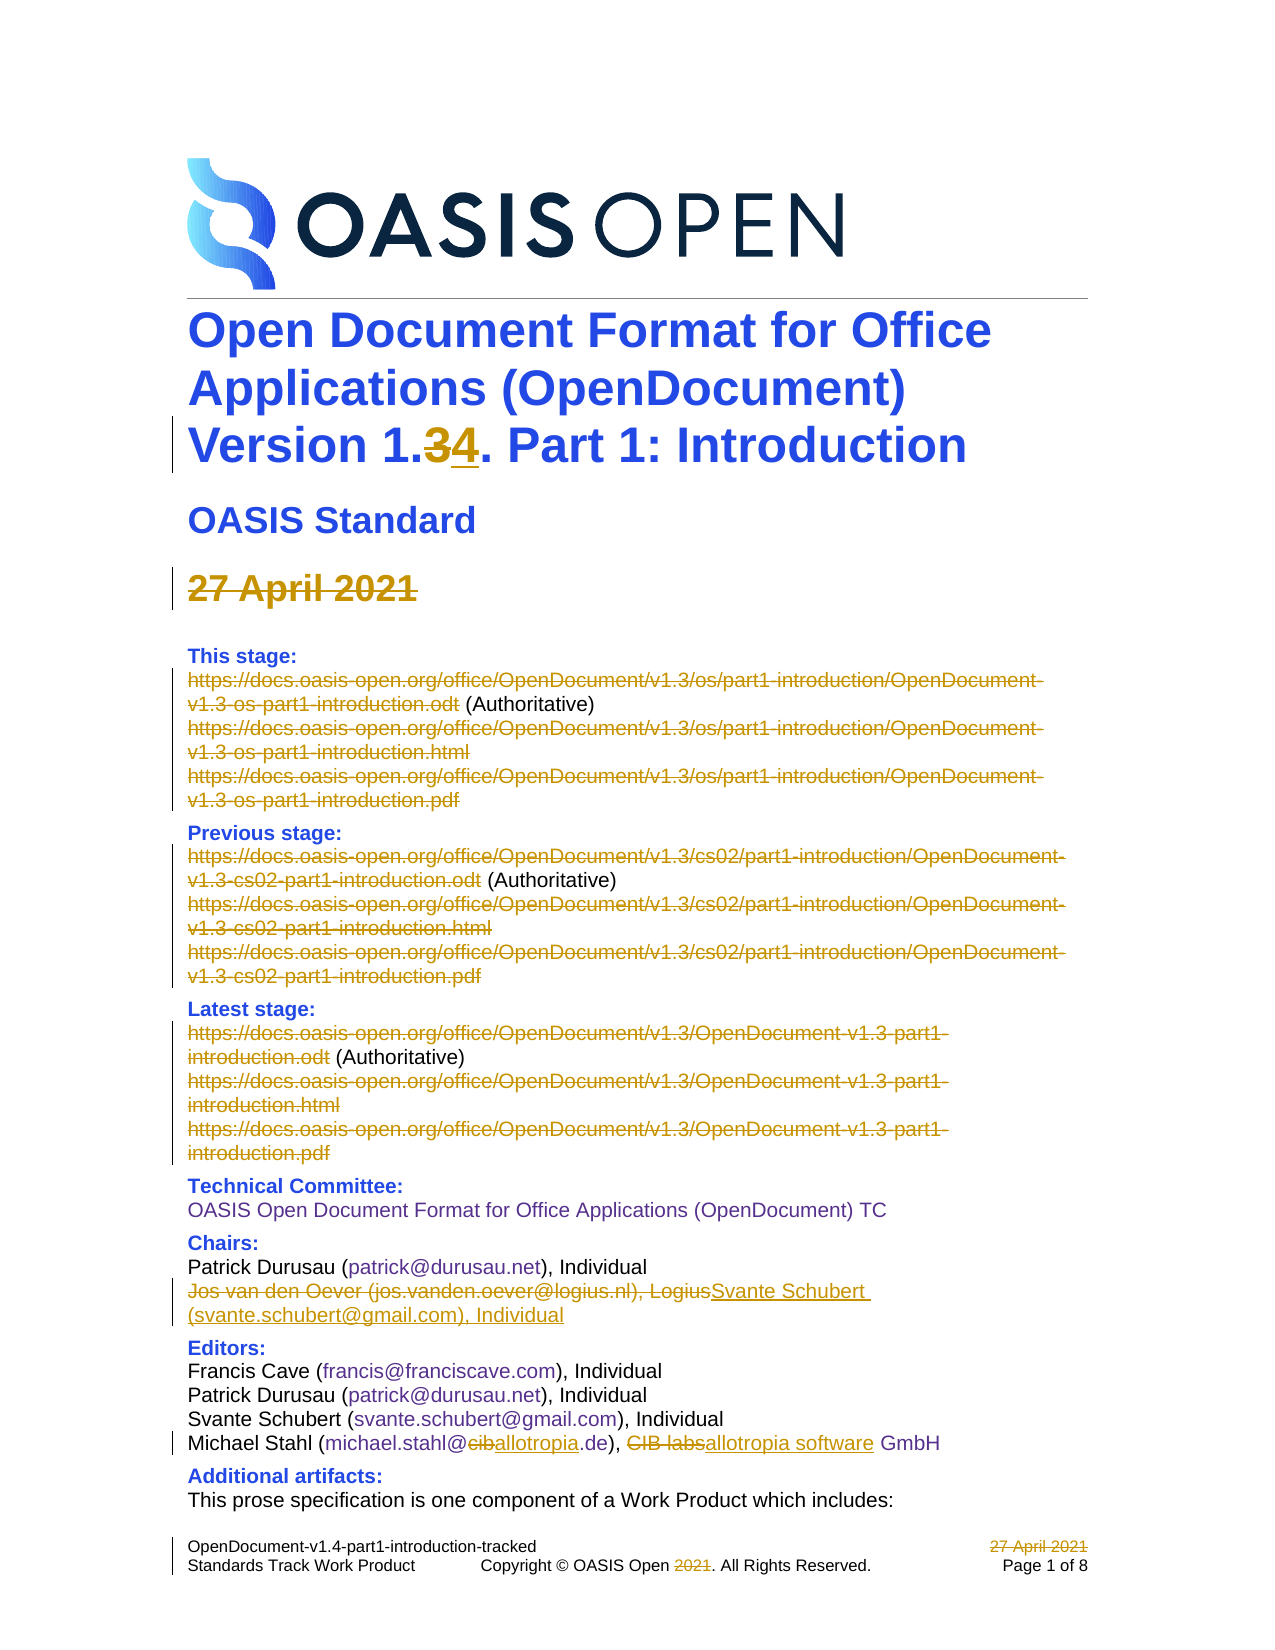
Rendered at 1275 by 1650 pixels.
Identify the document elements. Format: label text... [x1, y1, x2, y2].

subtitle OASIS Standard [187, 495, 1088, 542]
title Latest stage: [187, 997, 1088, 1021]
title Previous stage: [187, 820, 1088, 844]
title Svante Schubert (svante.schubert@gmail.com), Individual [187, 1407, 1088, 1431]
title Francis Cave (francis@franciscave.com), Individual [187, 1359, 1088, 1383]
title Additional artifacts: [187, 1464, 1088, 1488]
title Michael Stahl (michael.stahl@allotropia.de), allotropia software GmbH [187, 1431, 1088, 1455]
title Technical Committee: [187, 1174, 1088, 1198]
title Chairs: [187, 1231, 1088, 1254]
title (Authoritative) [187, 668, 1088, 716]
title Patrick Durusau (patrick@durusau.net), Individual [187, 1383, 1088, 1407]
title (Authoritative) [187, 1021, 1088, 1069]
title Patrick Durusau (patrick@durusau.net), Individual [187, 1254, 1088, 1278]
title (Authoritative) [187, 844, 1088, 892]
title Open Document Format for Office Applications (OpenDocument) Version 1.4. Part 1: Introduction [187, 299, 1088, 473]
title Svante Schubert (svante.schubert@gmail.com), Individual [187, 1278, 1088, 1326]
title OASIS Open Document Format for Office Applications (OpenDocument) TC [187, 1198, 1088, 1222]
title This stage: [187, 644, 1088, 668]
title This prose specification is one component of a Work Product which includes: [187, 1488, 1088, 1512]
title Editors: [187, 1335, 1088, 1359]
